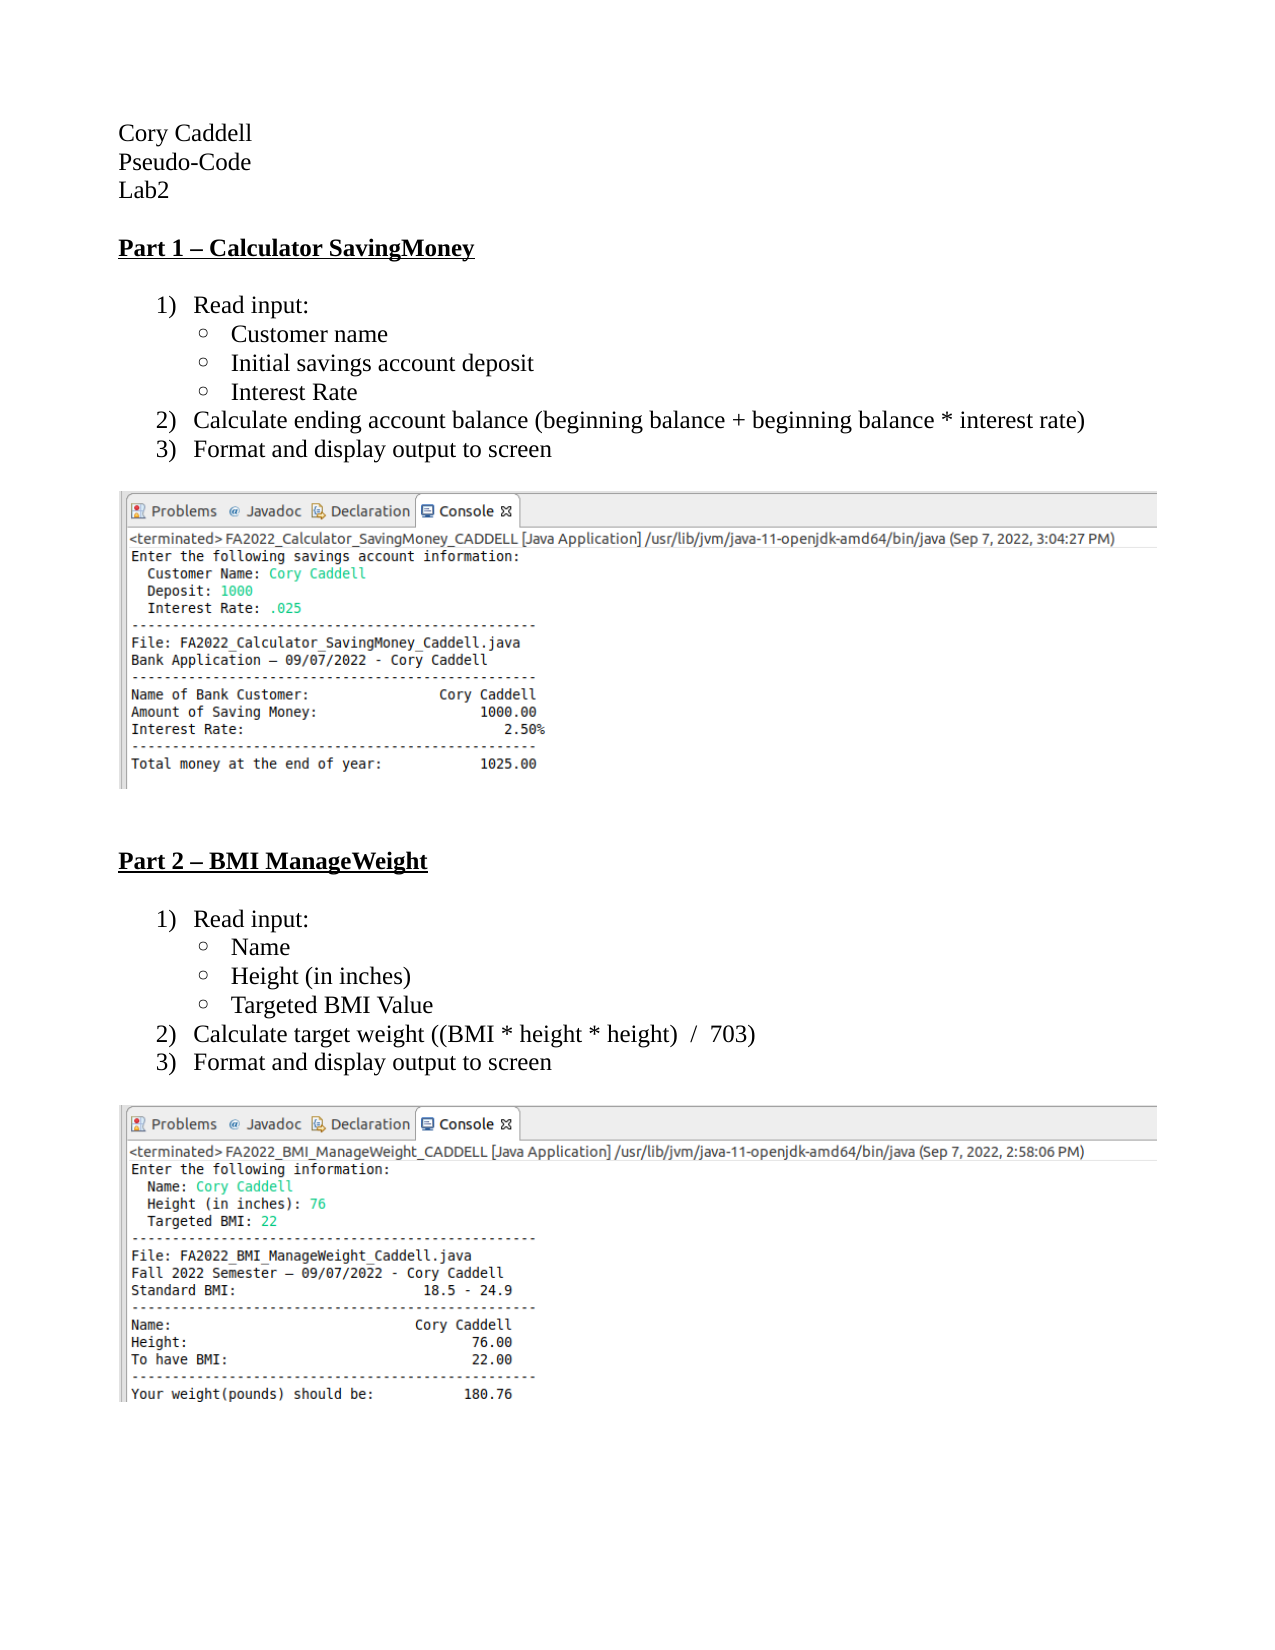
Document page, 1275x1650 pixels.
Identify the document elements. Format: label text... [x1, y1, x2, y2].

list Customer name [193, 319, 1157, 348]
text Pseudo-Code [118, 147, 1157, 176]
text Part 2 – BMI ManageWeight [118, 846, 1157, 875]
picture [118, 1105, 1157, 1402]
text Part 1 – Calculator SavingMoney [118, 233, 1157, 262]
list Initial savings account deposit [193, 348, 1157, 377]
picture [118, 491, 1157, 789]
text Cory Caddell [118, 118, 1157, 147]
list Read input: [156, 291, 1157, 319]
list Read input: [156, 904, 1157, 932]
list Name [193, 932, 1157, 961]
list Height (in inches) [193, 961, 1157, 990]
list Format and display output to screen [156, 1047, 1157, 1076]
text Lab2 [118, 176, 1157, 204]
list Interest Rate [193, 377, 1157, 406]
list Calculate target weight ((BMI * height * height) / 703) [156, 1019, 1157, 1047]
list Targeted BMI Value [193, 990, 1157, 1019]
list Calculate ending account balance (beginning balance + beginning balance * interest rate) [156, 406, 1157, 434]
list Format and display output to screen [156, 434, 1157, 463]
